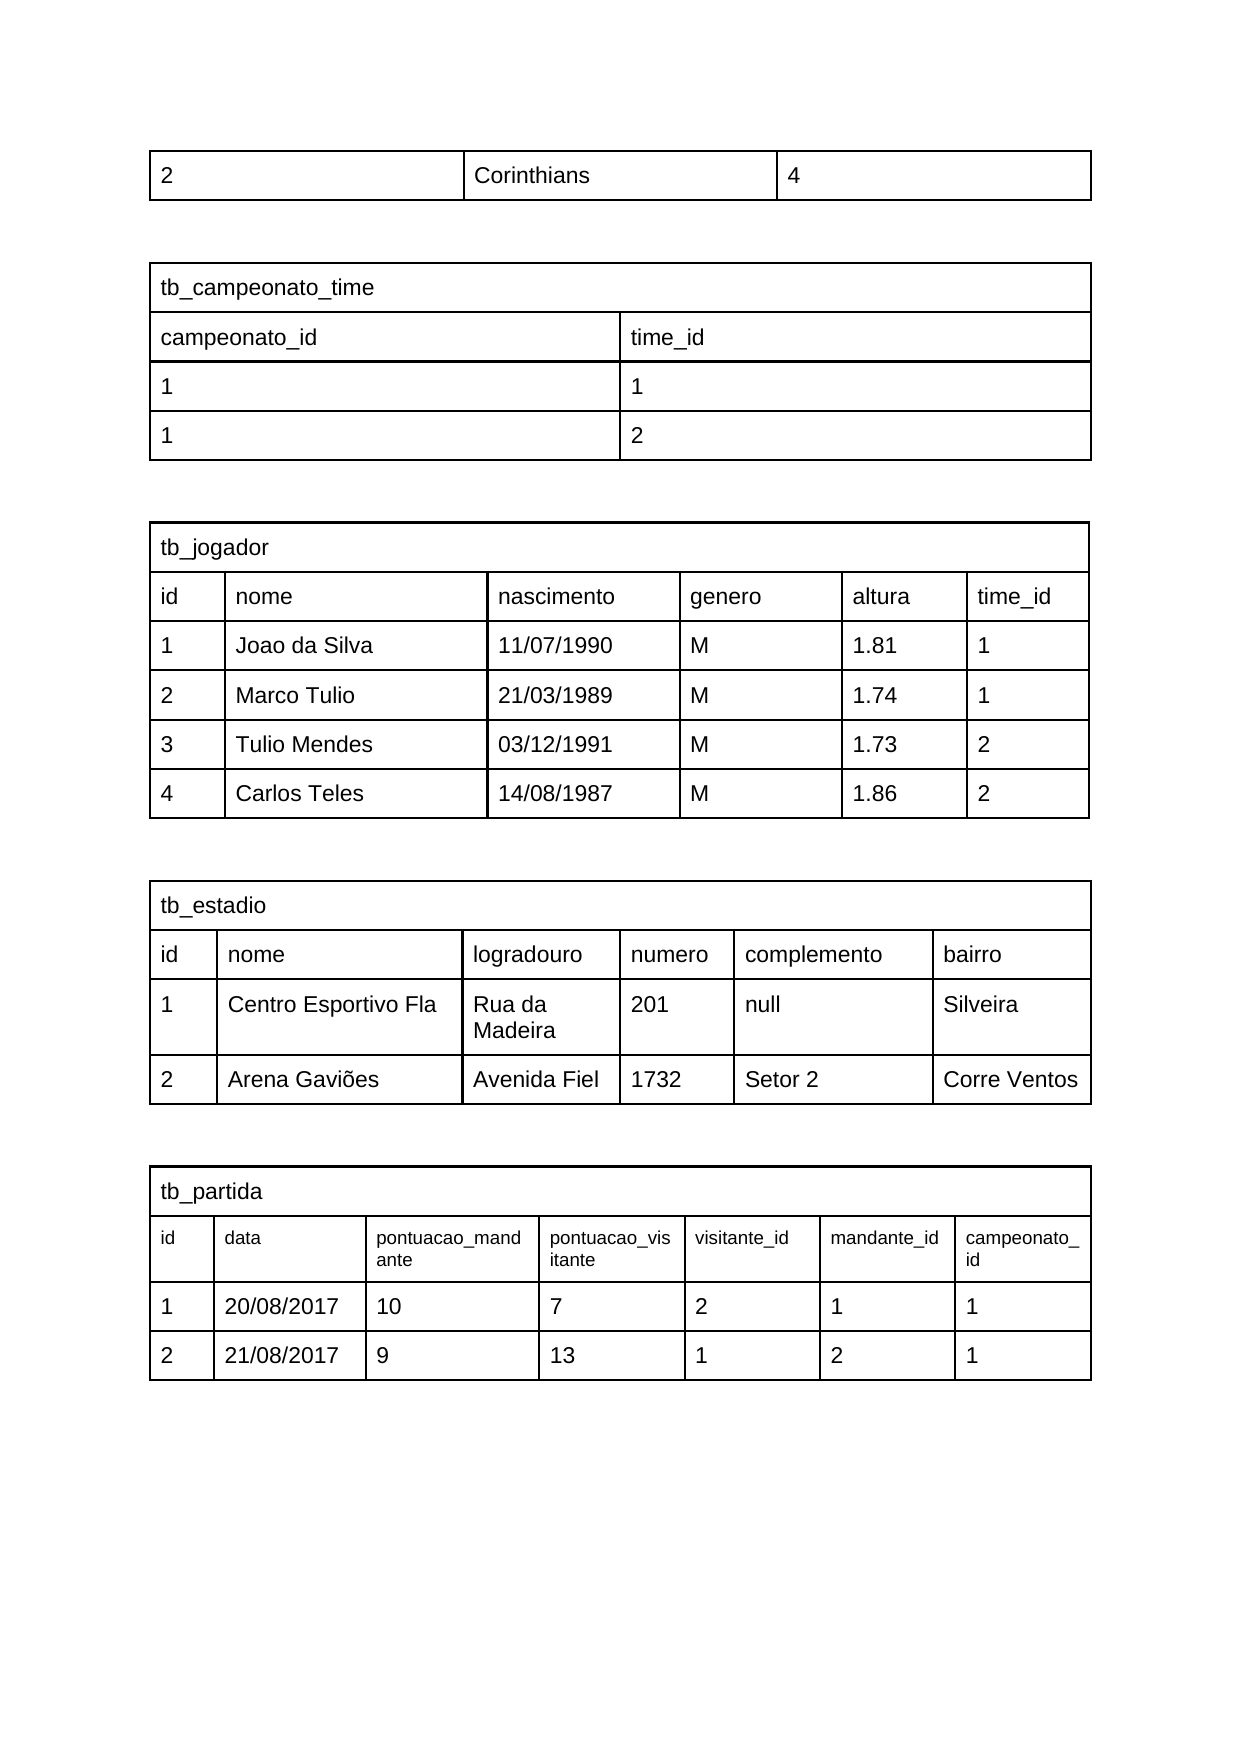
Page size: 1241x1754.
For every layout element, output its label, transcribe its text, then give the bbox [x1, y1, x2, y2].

table_cell 4 [151, 770, 224, 817]
table_cell 11/07/1990 [489, 622, 679, 669]
table_cell 2 [151, 1332, 213, 1379]
table_cell 1 [151, 412, 619, 459]
table_cell Joao da Silva [226, 622, 486, 669]
table_cell 2 [686, 1283, 819, 1330]
table_cell nascimento [489, 573, 679, 620]
table_cell 1 [968, 671, 1088, 718]
table_cell 1 [686, 1332, 819, 1379]
table_cell logradouro [464, 931, 619, 978]
table_cell 1 [968, 622, 1088, 669]
table_cell time_id [621, 313, 1090, 360]
table_cell 1 [151, 1283, 213, 1330]
table_cell altura [843, 573, 966, 620]
table_cell Marco Tulio [226, 671, 486, 718]
table_cell 4 [778, 152, 1090, 199]
table_cell 1.73 [843, 721, 966, 768]
table_cell Centro Esportivo Fla [218, 980, 461, 1054]
table_cell Arena Gaviões [218, 1056, 461, 1103]
table_header tb_jogador [151, 524, 1088, 571]
table_cell campeonato_id [151, 313, 619, 360]
table_cell 1.74 [843, 671, 966, 718]
table_cell pontuacao_mandante [367, 1217, 538, 1281]
table_cell 2 [968, 721, 1088, 768]
table_cell 7 [540, 1283, 684, 1330]
table_cell Setor 2 [735, 1056, 932, 1103]
table_cell Rua da Madeira [464, 980, 619, 1054]
table_cell 1 [956, 1283, 1090, 1330]
table_cell complemento [735, 931, 932, 978]
table_cell nome [226, 573, 486, 620]
table_cell 2 [151, 1056, 216, 1103]
table_cell M [681, 622, 841, 669]
table_cell Corre Ventos [934, 1056, 1090, 1103]
table_cell campeonato_id [956, 1217, 1090, 1281]
table_cell 201 [621, 980, 733, 1054]
table_cell id [151, 573, 224, 620]
table_cell M [681, 770, 841, 817]
table_cell 13 [540, 1332, 684, 1379]
table_cell 2 [621, 412, 1090, 459]
table_cell 1 [151, 363, 619, 409]
table_cell 20/08/2017 [215, 1283, 365, 1330]
table_cell numero [621, 931, 733, 978]
table_cell 1.81 [843, 622, 966, 669]
table_cell 10 [367, 1283, 538, 1330]
table_cell 2 [821, 1332, 954, 1379]
table_cell data [215, 1217, 365, 1281]
table_cell 1 [821, 1283, 954, 1330]
table_cell 1 [151, 622, 224, 669]
table_cell Corinthians [465, 152, 776, 199]
table_cell visitante_id [686, 1217, 819, 1281]
table_cell 1732 [621, 1056, 733, 1103]
table_cell Avenida Fiel [464, 1056, 619, 1103]
table_cell 21/03/1989 [489, 671, 679, 718]
table_cell 1 [621, 363, 1090, 409]
table_cell 1.86 [843, 770, 966, 817]
table_cell mandante_id [821, 1217, 954, 1281]
table_cell id [151, 1217, 213, 1281]
table_cell 2 [968, 770, 1088, 817]
table_cell 2 [151, 152, 463, 199]
table_cell M [681, 671, 841, 718]
table_cell M [681, 721, 841, 768]
table_cell 2 [151, 671, 224, 718]
table_cell null [735, 980, 932, 1054]
table_cell nome [218, 931, 461, 978]
table_cell 14/08/1987 [489, 770, 679, 817]
table_header tb_partida [151, 1168, 1090, 1215]
table_cell 21/08/2017 [215, 1332, 365, 1379]
table_cell 3 [151, 721, 224, 768]
table_header tb_campeonato_time [151, 264, 1090, 311]
table_cell Carlos Teles [226, 770, 486, 817]
table_cell pontuacao_visitante [540, 1217, 684, 1281]
table_header tb_estadio [151, 882, 1090, 929]
table_cell Tulio Mendes [226, 721, 486, 768]
table_cell 03/12/1991 [489, 721, 679, 768]
table_cell id [151, 931, 216, 978]
table_cell bairro [934, 931, 1090, 978]
table_cell Silveira [934, 980, 1090, 1054]
table_cell time_id [968, 573, 1088, 620]
table_cell 9 [367, 1332, 538, 1379]
table_cell genero [681, 573, 841, 620]
table_cell 1 [151, 980, 216, 1054]
table_cell 1 [956, 1332, 1090, 1379]
